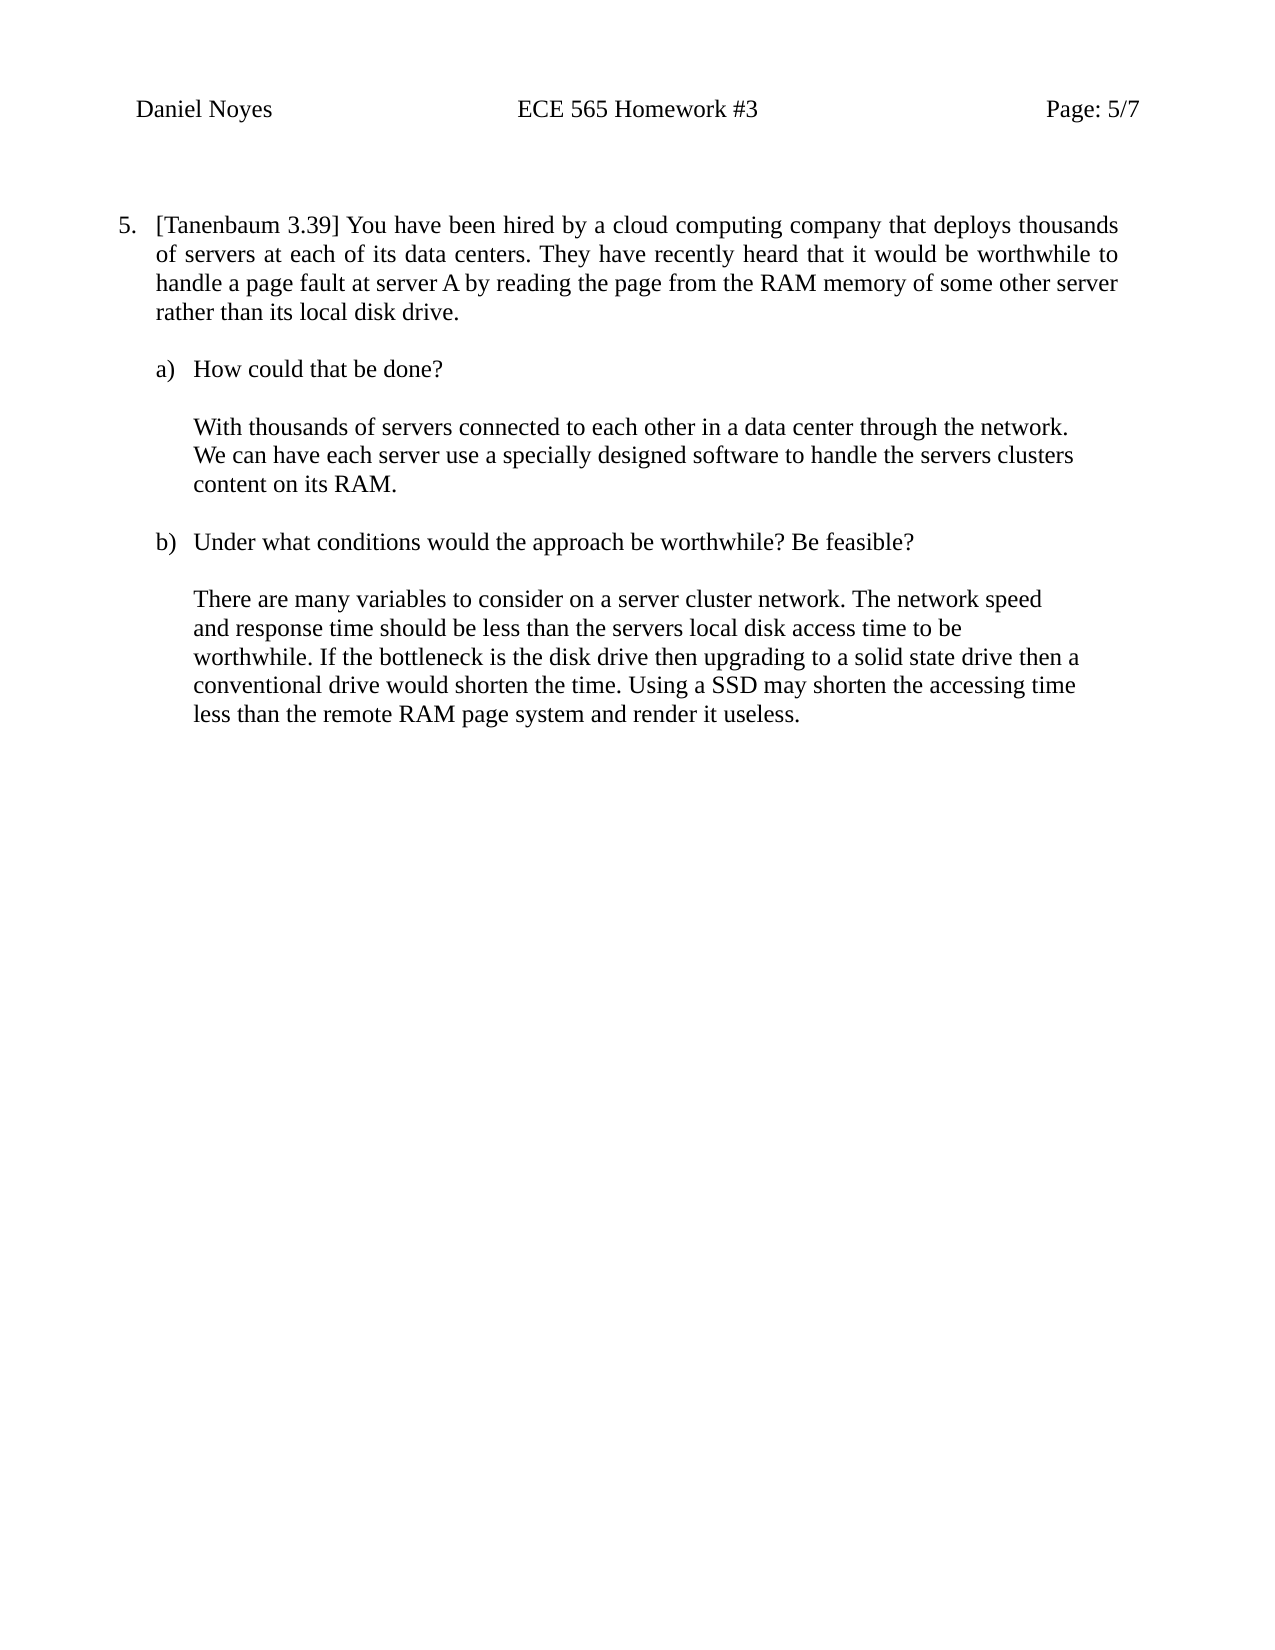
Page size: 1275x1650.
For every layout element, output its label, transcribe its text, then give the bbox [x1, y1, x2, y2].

text There are many variables to consider on a server cluster network. The network speed and response time should be less than the servers local disk access time to be worthwhile. If the bottleneck is the disk drive then upgrading to a solid state drive then a conventional drive would shorten the time. Using a SSD may shorten the accessing time less than the remote RAM page system and render it useless. [193, 584, 1082, 728]
text With thousands of servers connected to each other in a data center through the network. We can have each server use a specially designed software to handle the servers clusters content on its RAM. [193, 412, 1082, 498]
list [Tanenbaum 3.39] You have been hired by a cloud computing company that deploys thousands of servers at each of its data centers. They have recently heard that it would be worthwhile to handle a page fault at server A by reading the page from the RAM memory of some other server rather than its local disk drive. [118, 210, 1119, 325]
list How could that be done? [156, 354, 1157, 383]
list Under what conditions would the approach be worthwhile? Be feasible? [156, 527, 1157, 555]
